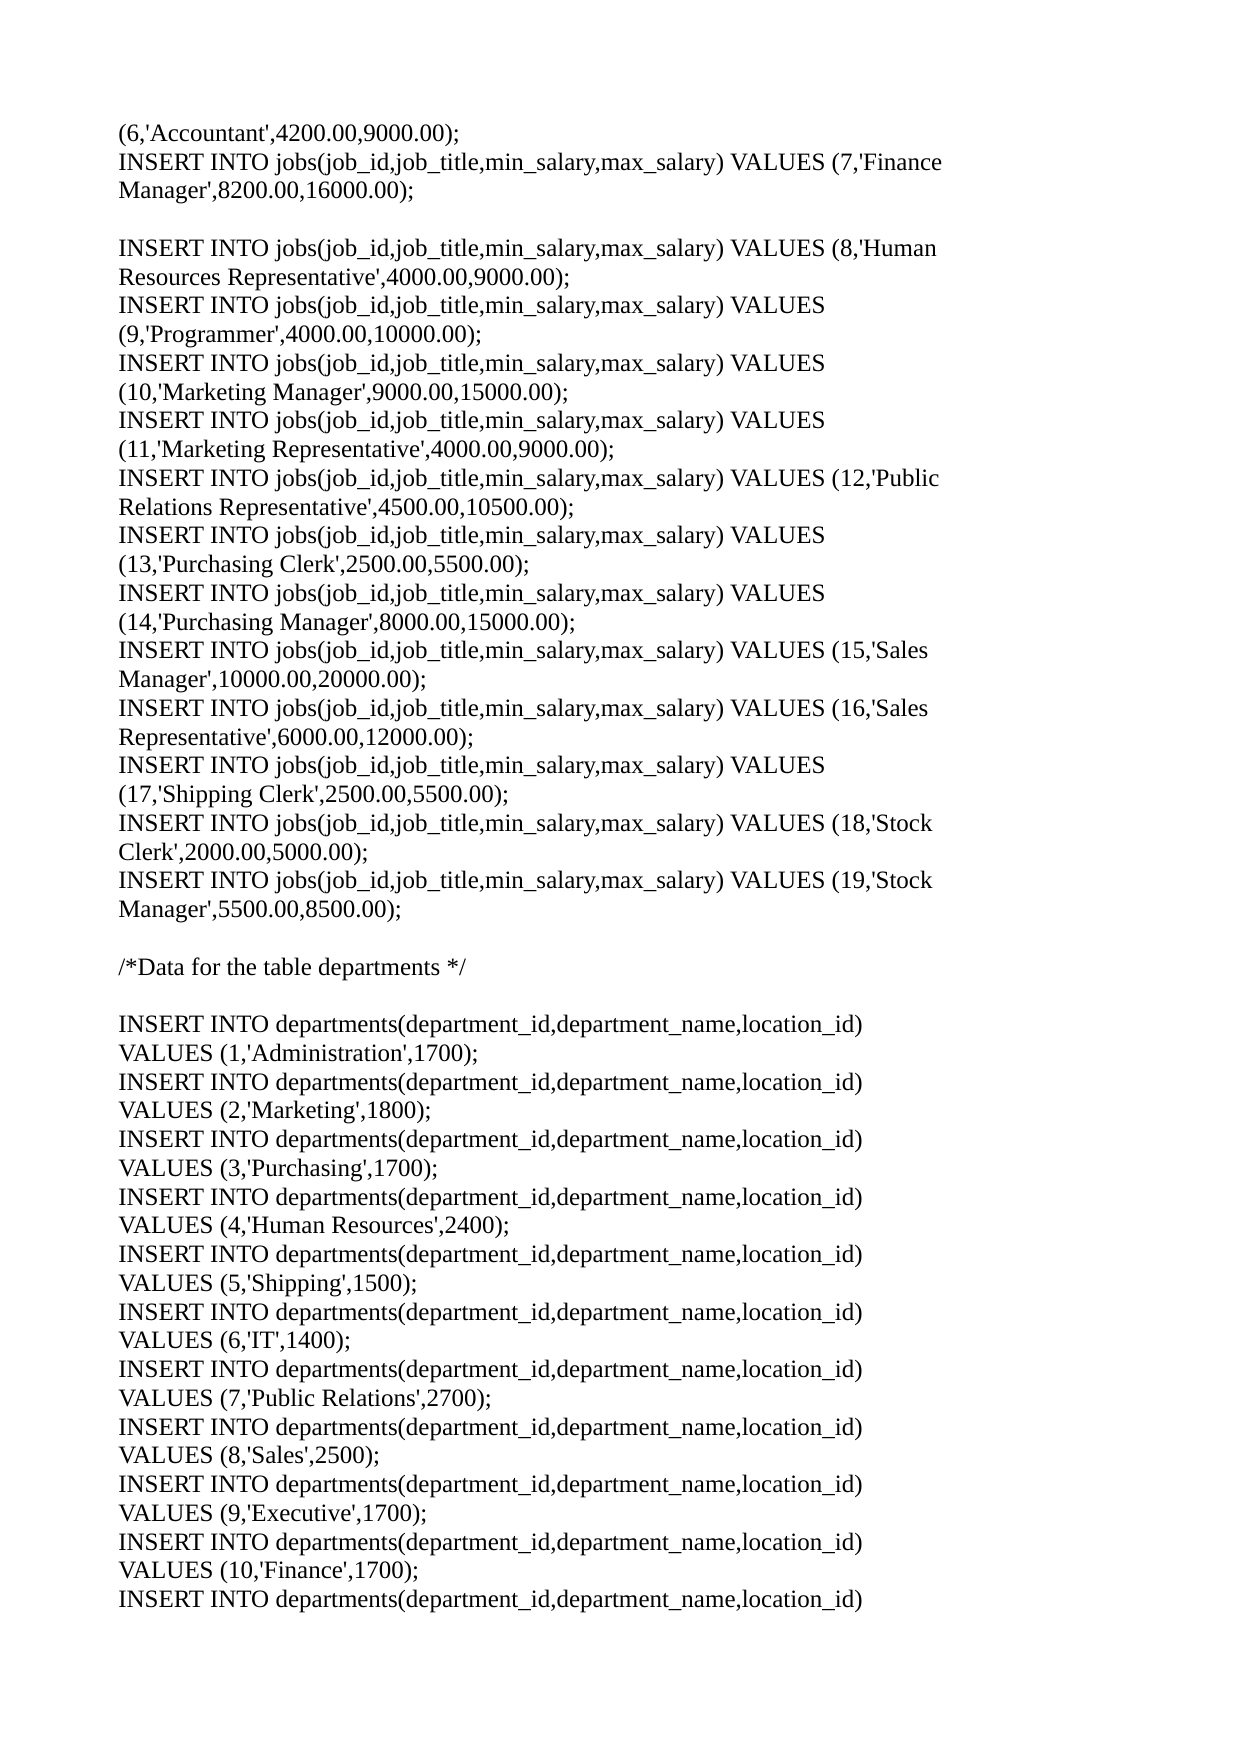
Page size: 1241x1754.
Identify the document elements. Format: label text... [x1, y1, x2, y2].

text (10,'Marketing Manager',9000.00,15000.00); [118, 377, 1122, 406]
text INSERT INTO jobs(job_id,job_title,min_salary,max_salary) VALUES [118, 521, 1122, 549]
text Clerk',2000.00,5000.00); [118, 837, 1122, 866]
text INSERT INTO departments(department_id,department_name,location_id) [118, 1469, 1122, 1498]
text INSERT INTO jobs(job_id,job_title,min_salary,max_salary) VALUES (8,'Human [118, 233, 1122, 262]
text INSERT INTO jobs(job_id,job_title,min_salary,max_salary) VALUES (15,'Sales [118, 636, 1122, 664]
text INSERT INTO jobs(job_id,job_title,min_salary,max_salary) VALUES [118, 348, 1122, 377]
text INSERT INTO jobs(job_id,job_title,min_salary,max_salary) VALUES (18,'Stock [118, 808, 1122, 837]
text (13,'Purchasing Clerk',2500.00,5500.00); [118, 549, 1122, 578]
text Manager',10000.00,20000.00); [118, 664, 1122, 693]
text VALUES (3,'Purchasing',1700); [118, 1153, 1122, 1182]
text /*Data for the table departments */ [118, 952, 1122, 981]
text INSERT INTO jobs(job_id,job_title,min_salary,max_salary) VALUES [118, 751, 1122, 779]
text Resources Representative',4000.00,9000.00); [118, 262, 1122, 291]
text INSERT INTO jobs(job_id,job_title,min_salary,max_salary) VALUES (12,'Public [118, 463, 1122, 492]
text INSERT INTO departments(department_id,department_name,location_id) [118, 1412, 1122, 1441]
text INSERT INTO departments(department_id,department_name,location_id) [118, 1009, 1122, 1038]
text INSERT INTO departments(department_id,department_name,location_id) [118, 1297, 1122, 1326]
text Manager',5500.00,8500.00); [118, 894, 1122, 923]
text (6,'Accountant',4200.00,9000.00); [118, 118, 1122, 147]
text INSERT INTO jobs(job_id,job_title,min_salary,max_salary) VALUES (7,'Finance [118, 147, 1122, 176]
text INSERT INTO departments(department_id,department_name,location_id) [118, 1354, 1122, 1383]
text VALUES (1,'Administration',1700); [118, 1038, 1122, 1067]
text VALUES (4,'Human Resources',2400); [118, 1211, 1122, 1239]
text (9,'Programmer',4000.00,10000.00); [118, 319, 1122, 348]
text (11,'Marketing Representative',4000.00,9000.00); [118, 434, 1122, 463]
text INSERT INTO jobs(job_id,job_title,min_salary,max_salary) VALUES [118, 291, 1122, 319]
text INSERT INTO jobs(job_id,job_title,min_salary,max_salary) VALUES (19,'Stock [118, 866, 1122, 894]
text VALUES (10,'Finance',1700); [118, 1556, 1122, 1584]
text Relations Representative',4500.00,10500.00); [118, 492, 1122, 521]
text INSERT INTO departments(department_id,department_name,location_id) [118, 1182, 1122, 1211]
text VALUES (7,'Public Relations',2700); [118, 1383, 1122, 1412]
text VALUES (8,'Sales',2500); [118, 1441, 1122, 1469]
text INSERT INTO departments(department_id,department_name,location_id) [118, 1527, 1122, 1556]
text (17,'Shipping Clerk',2500.00,5500.00); [118, 779, 1122, 808]
text Representative',6000.00,12000.00); [118, 722, 1122, 751]
text INSERT INTO jobs(job_id,job_title,min_salary,max_salary) VALUES (16,'Sales [118, 693, 1122, 722]
text VALUES (9,'Executive',1700); [118, 1498, 1122, 1527]
text (14,'Purchasing Manager',8000.00,15000.00); [118, 607, 1122, 636]
text INSERT INTO departments(department_id,department_name,location_id) [118, 1239, 1122, 1268]
text INSERT INTO jobs(job_id,job_title,min_salary,max_salary) VALUES [118, 578, 1122, 607]
text INSERT INTO departments(department_id,department_name,location_id) [118, 1067, 1122, 1096]
text Manager',8200.00,16000.00); [118, 176, 1122, 204]
text INSERT INTO departments(department_id,department_name,location_id) [118, 1124, 1122, 1153]
text INSERT INTO jobs(job_id,job_title,min_salary,max_salary) VALUES [118, 406, 1122, 434]
text VALUES (6,'IT',1400); [118, 1326, 1122, 1354]
text INSERT INTO departments(department_id,department_name,location_id) [118, 1584, 1122, 1613]
text VALUES (2,'Marketing',1800); [118, 1096, 1122, 1124]
text VALUES (5,'Shipping',1500); [118, 1268, 1122, 1297]
